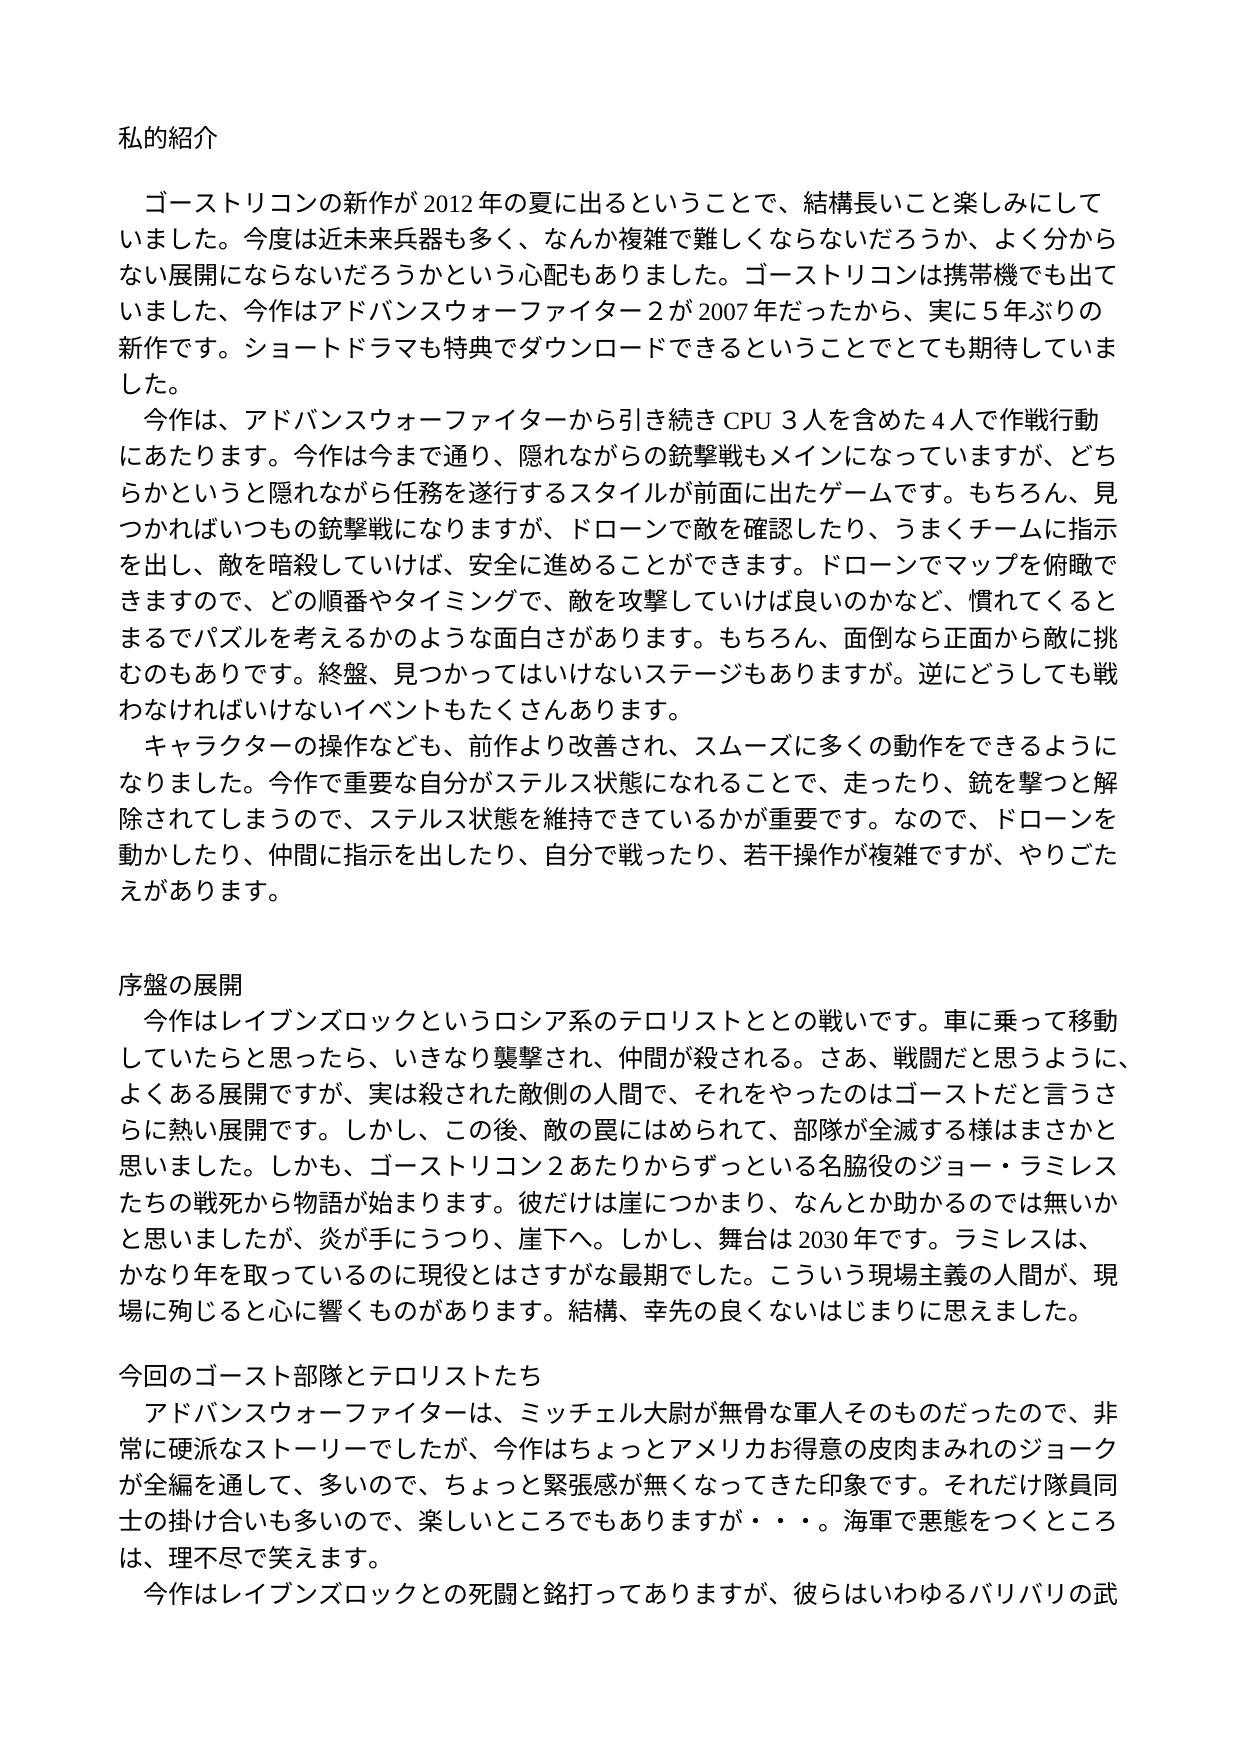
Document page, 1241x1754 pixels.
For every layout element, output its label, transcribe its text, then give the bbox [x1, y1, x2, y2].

text 私的紹介 [118, 118, 1122, 154]
text 今作はレイブンズロックとの死闘と銘打ってありますが、彼らはいわゆるバリバリの武 [118, 1574, 1122, 1611]
text キャラクターの操作なども、前作より改善され、スムーズに多くの動作をできるようになりました。今作で重要な自分がステルス状態になれることで、走ったり、銃を撃つと解除されてしまうので、ステルス状態を維持できているかが重要です。なので、ドローンを動かしたり、仲間に指示を出したり、自分で戦ったり、若干操作が複雑ですが、やりごたえがあります。 [118, 727, 1122, 908]
text アドバンスウォーファイターは、ミッチェル大尉が無骨な軍人そのものだったので、非常に硬派なストーリーでしたが、今作はちょっとアメリカお得意の皮肉まみれのジョークが全編を通して、多いので、ちょっと緊張感が無くなってきた印象です。それだけ隊員同士の掛け合いも多いので、楽しいところでもありますが・・・。海軍で悪態をつくところは、理不尽で笑えます。 [118, 1393, 1122, 1574]
text 今回のゴースト部隊とテロリストたち [118, 1357, 1122, 1393]
text 今作はレイブンズロックというロシア系のテロリストととの戦いです。車に乗って移動していたらと思ったら、いきなり襲撃され、仲間が殺される。さあ、戦闘だと思うように、よくある展開ですが、実は殺された敵側の人間で、それをやったのはゴーストだと言うさらに熱い展開です。しかし、この後、敵の罠にはめられて、部隊が全滅する様はまさかと思いました。しかも、ゴーストリコン２あたりからずっといる名脇役のジョー・ラミレスたちの戦死から物語が始まります。彼だけは崖につかまり、なんとか助かるのでは無いかと思いましたが、炎が手にうつり、崖下へ。しかし、舞台は2030年です。ラミレスは、かなり年を取っているのに現役とはさすがな最期でした。こういう現場主義の人間が、現場に殉じると心に響くものがあります。結構、幸先の良くないはじまりに思えました。 [118, 1002, 1122, 1328]
text 今作は、アドバンスウォーファイターから引き続きCPU３人を含めた4人で作戦行動にあたります。今作は今まで通り、隠れながらの銃撃戦もメインになっていますが、どちらかというと隠れながら任務を遂行するスタイルが前面に出たゲームです。もちろん、見つかればいつもの銃撃戦になりますが、ドローンで敵を確認したり、うまくチームに指示を出し、敵を暗殺していけば、安全に進めることができます。ドローンでマップを俯瞰できますので、どの順番やタイミングで、敵を攻撃していけば良いのかなど、慣れてくるとまるでパズルを考えるかのような面白さがあります。もちろん、面倒なら正面から敵に挑むのもありです。終盤、見つかってはいけないステージもありますが。逆にどうしても戦わなければいけないイベントもたくさんあります。 [118, 401, 1122, 727]
text 序盤の展開 [118, 966, 1122, 1002]
text ゴーストリコンの新作が2012年の夏に出るということで、結構長いこと楽しみにしていました。今度は近未来兵器も多く、なんか複雑で難しくならないだろうか、よく分からない展開にならないだろうかという心配もありました。ゴーストリコンは携帯機でも出ていました、今作はアドバンスウォーファイター２が2007年だったから、実に５年ぶりの新作です。ショートドラマも特典でダウンロードできるということでとても期待していました。 [118, 183, 1122, 401]
